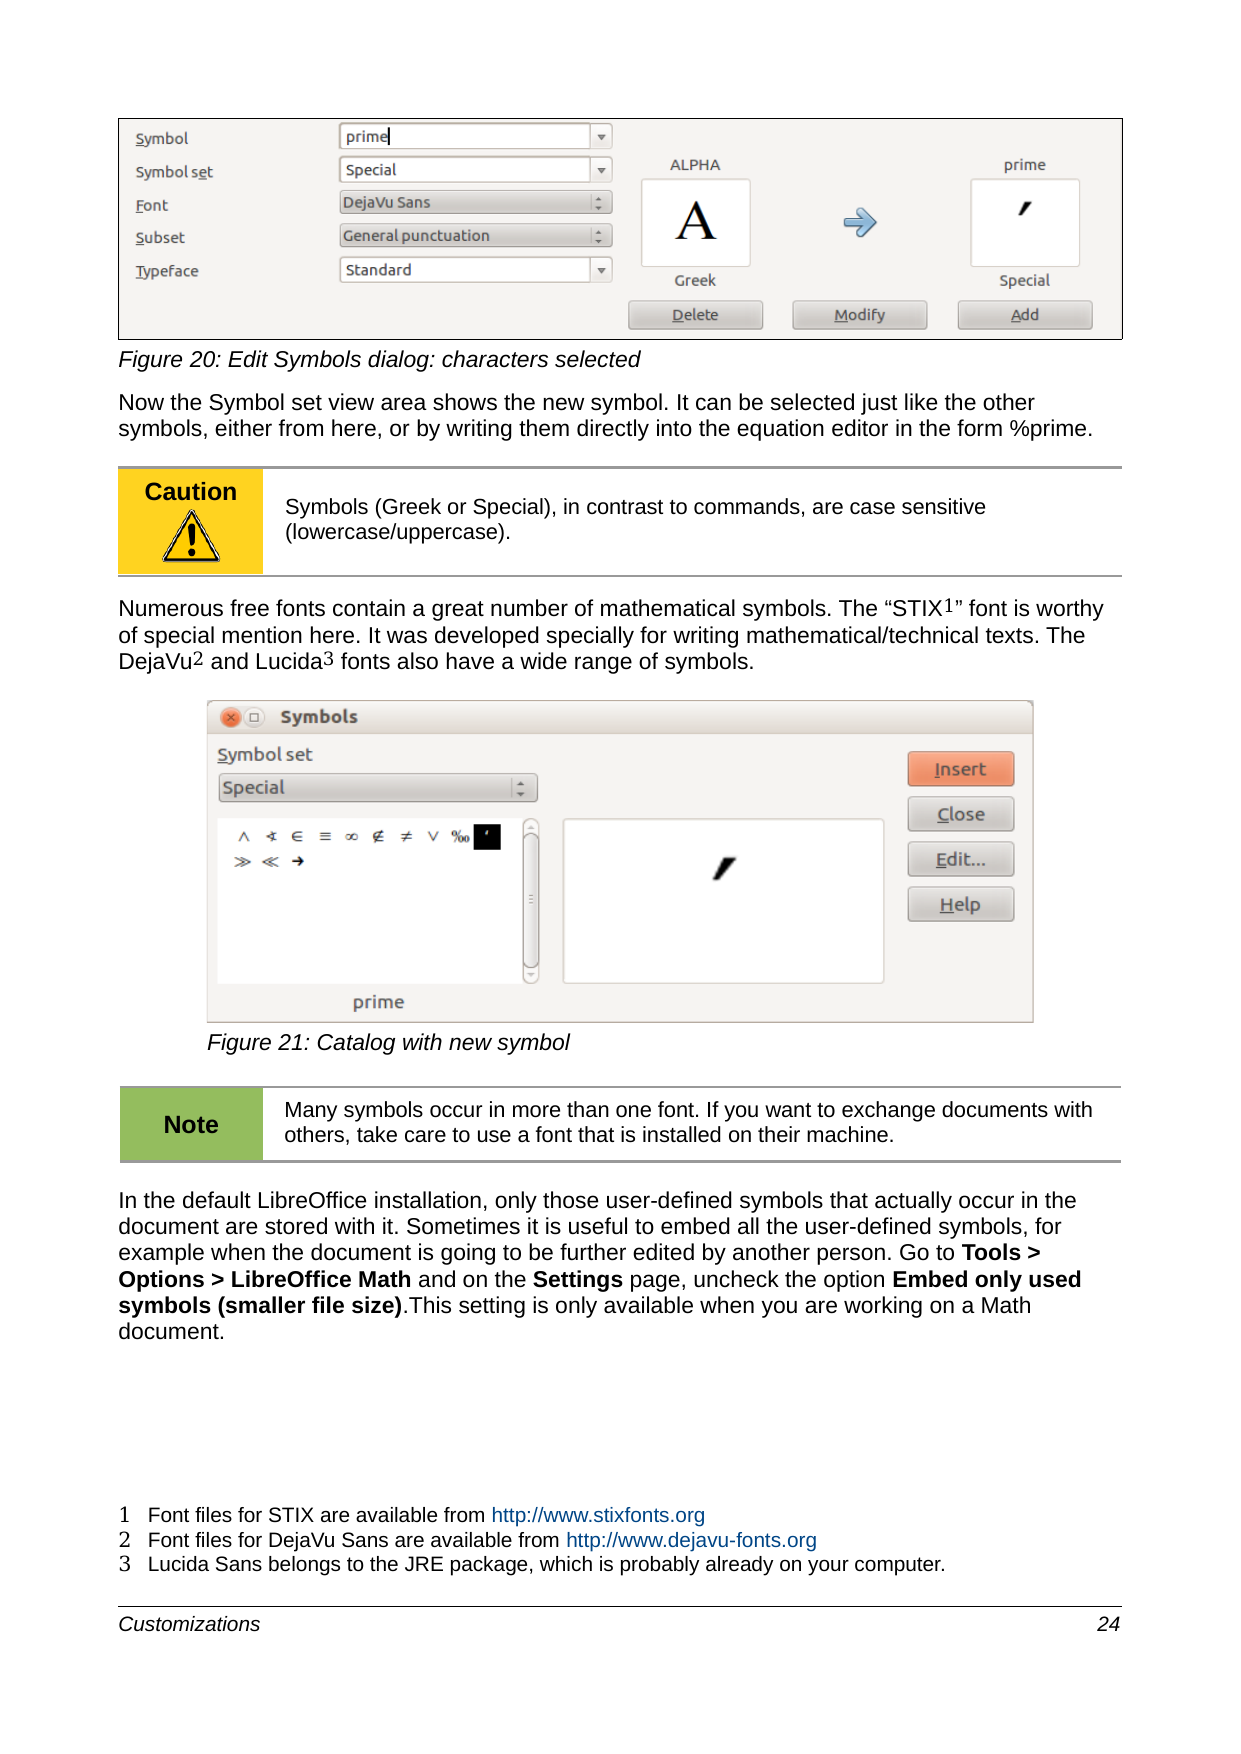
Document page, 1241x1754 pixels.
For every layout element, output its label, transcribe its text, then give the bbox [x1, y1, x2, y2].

text Font files for STIX are available from http://www.stixfonts.org [118, 1503, 1122, 1527]
picture [158, 506, 224, 566]
text Now the Symbol set view area shows the new symbol. It can be selected just like the other symbols, either from here, or by writing them directly into the equation editor in the form %prime. [118, 389, 1122, 441]
picture [119, 119, 1122, 339]
text Figure 20: Edit Symbols dialog: characters selected [118, 346, 1122, 372]
text Font files for DejaVu Sans are available from http://www.dejavu-fonts.org [118, 1527, 1122, 1552]
table_header Many symbols occur in more than one font. If you want to exchange documents with others, take care to use a font that is installed on their machine. [263, 1088, 1121, 1160]
table_header Caution [118, 469, 263, 574]
picture [206, 700, 1034, 1023]
table_header Note [120, 1088, 263, 1160]
text In the default LibreOffice installation, only those user-defined symbols that actually occur in the document are stored with it. Sometimes it is useful to embed all the user-defined symbols, for example when the document is going to be further edited by another person. Go to Tools > Options > LibreOffice Math and on the Settings page, uncheck the option Embed only used symbols (smaller file size).This setting is only available when you are working on a Math document. [118, 1187, 1122, 1345]
table_header Symbols (Greek or Special), in contrast to commands, are case sensitive (lowercase/uppercase). [264, 469, 1122, 574]
text Numerous free fonts contain a great number of mathematical symbols. The “STIX” font is worthy of special mention here. It was developed specially for writing mathematical/technical texts. The DejaVu and Lucida fonts also have a wide range of symbols. [118, 595, 1122, 675]
text Lucida Sans belongs to the JRE package, which is probably already on your computer. [118, 1552, 1122, 1576]
text Figure 21: Catalog with new symbol [207, 1029, 1033, 1055]
